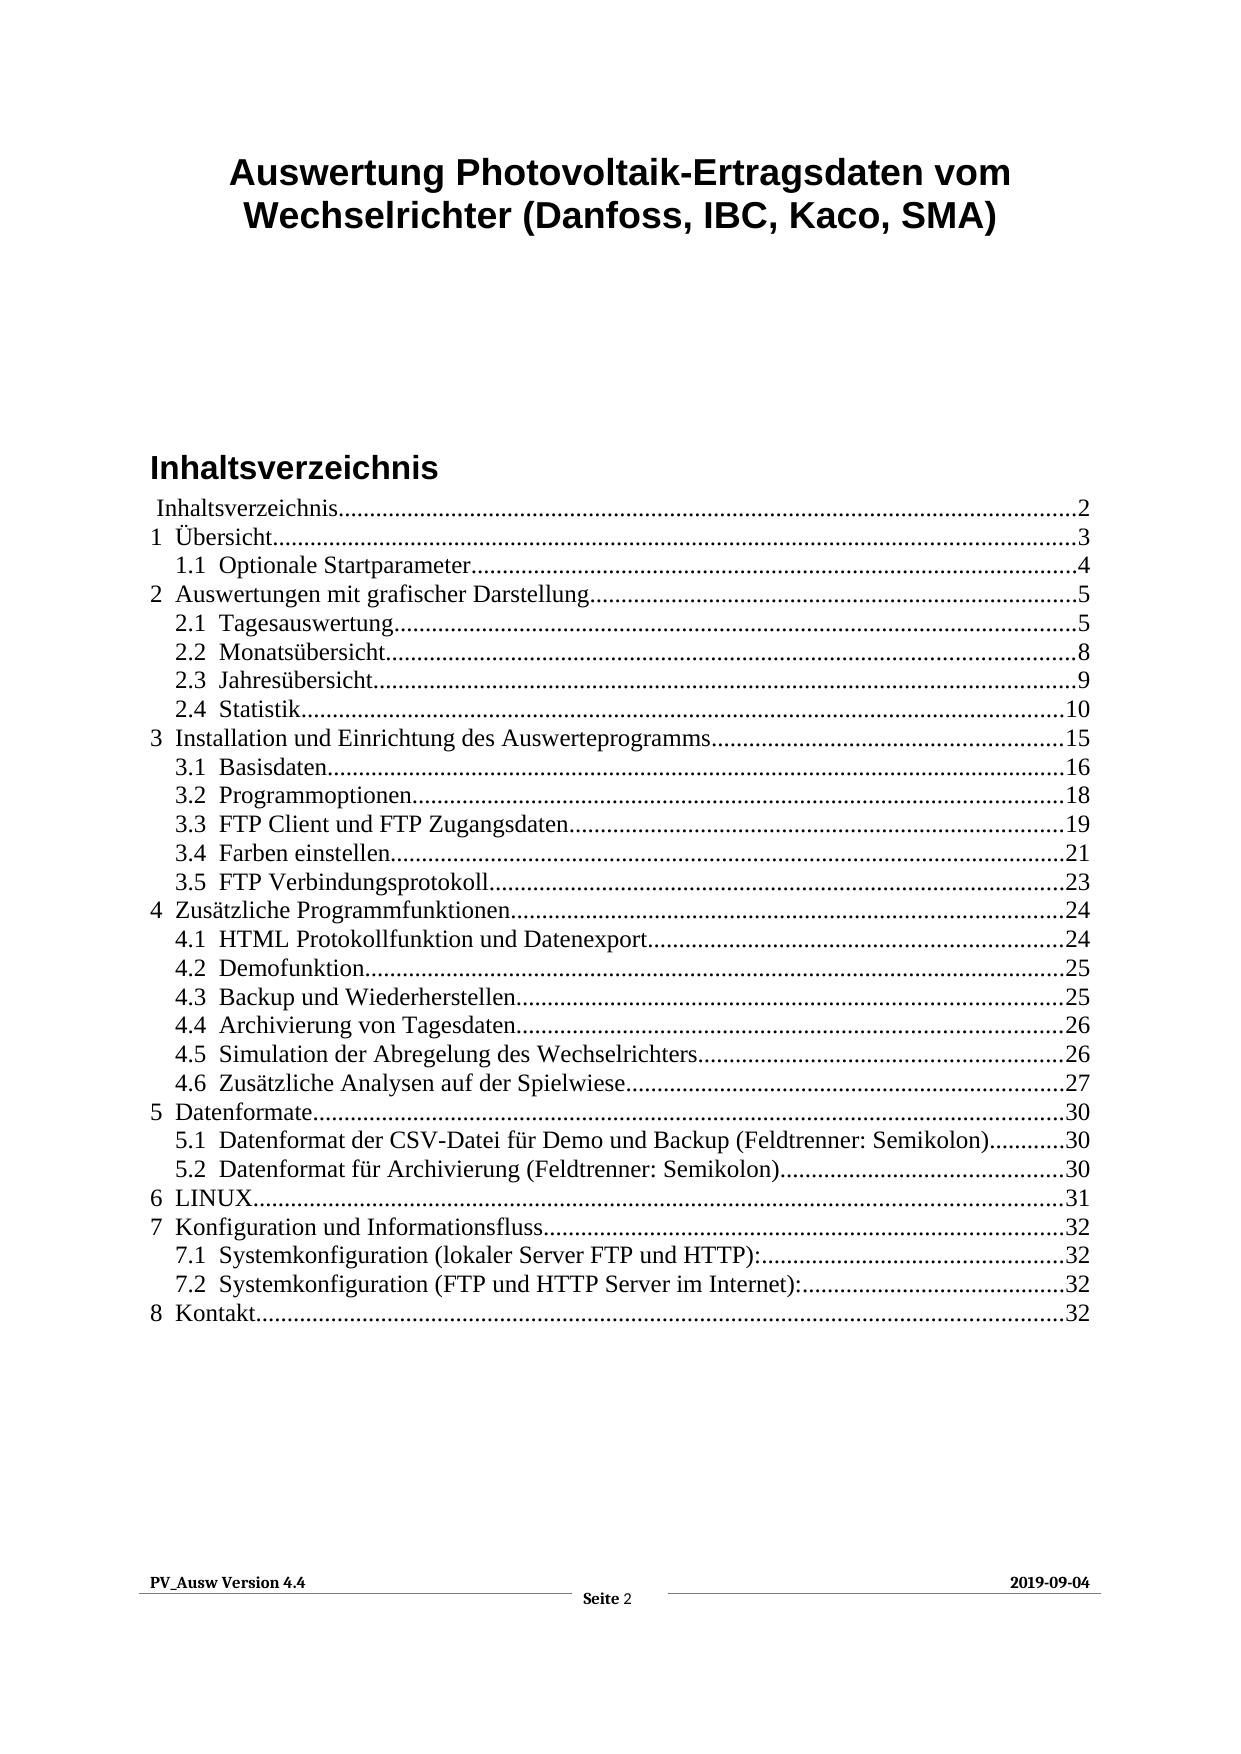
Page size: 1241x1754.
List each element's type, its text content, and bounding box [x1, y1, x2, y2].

text 3.4 Farben einstellen 21 [175, 838, 1090, 867]
text 5.2 Datenformat für Archivierung (Feldtrenner: Semikolon) 30 [175, 1154, 1090, 1183]
text 2 Auswertungen mit grafischer Darstellung 5 [150, 579, 1090, 608]
text 4 Zusätzliche Programmfunktionen 24 [150, 895, 1090, 924]
text 4.1 HTML Protokollfunktion und Datenexport 24 [175, 924, 1090, 953]
text 3 Installation und Einrichtung des Auswerteprogramms 15 [150, 723, 1090, 752]
text Inhaltsverzeichnis 2 [150, 493, 1090, 522]
text 4.5 Simulation der Abregelung des Wechselrichters 26 [175, 1039, 1090, 1068]
text 3.5 FTP Verbindungsprotokoll 23 [175, 867, 1090, 895]
text 2.3 Jahresübersicht 9 [175, 665, 1090, 694]
text 2.4 Statistik 10 [175, 694, 1090, 723]
text 3.1 Basisdaten 16 [175, 752, 1090, 780]
text 4.4 Archivierung von Tagesdaten 26 [175, 1010, 1090, 1039]
text 4.6 Zusätzliche Analysen auf der Spielwiese 27 [175, 1068, 1090, 1097]
text 3.2 Programmoptionen 18 [175, 780, 1090, 809]
text 4.3 Backup und Wiederherstellen 25 [175, 982, 1090, 1010]
text 5 Datenformate 30 [150, 1097, 1090, 1125]
text 6 LINUX 31 [150, 1183, 1090, 1212]
text 1.1 Optionale Startparameter 4 [175, 550, 1090, 579]
text 2.1 Tagesauswertung 5 [175, 608, 1090, 637]
text 7 Konfiguration und Informationsfluss 32 [150, 1212, 1090, 1240]
text 3.3 FTP Client und FTP Zugangsdaten 19 [175, 809, 1090, 838]
text 2.2 Monatsübersicht 8 [175, 637, 1090, 665]
text 8 Kontakt 32 [150, 1298, 1090, 1327]
text 7.2 Systemkonfiguration (FTP und HTTP Server im Internet): 32 [175, 1269, 1090, 1298]
text 1 Übersicht 3 [150, 522, 1090, 550]
text 4.2 Demofunktion 25 [175, 953, 1090, 982]
text 7.1 Systemkonfiguration (lokaler Server FTP und HTTP): 32 [175, 1240, 1090, 1269]
subtitle Inhaltsverzeichnis [150, 448, 1090, 487]
text Auswertung Photovoltaik-Ertragsdaten vom Wechselrichter (Danfoss, IBC, Kaco, SMA) [150, 150, 1090, 236]
text 5.1 Datenformat der CSV-Datei für Demo und Backup (Feldtrenner: Semikolon) 30 [175, 1125, 1090, 1154]
